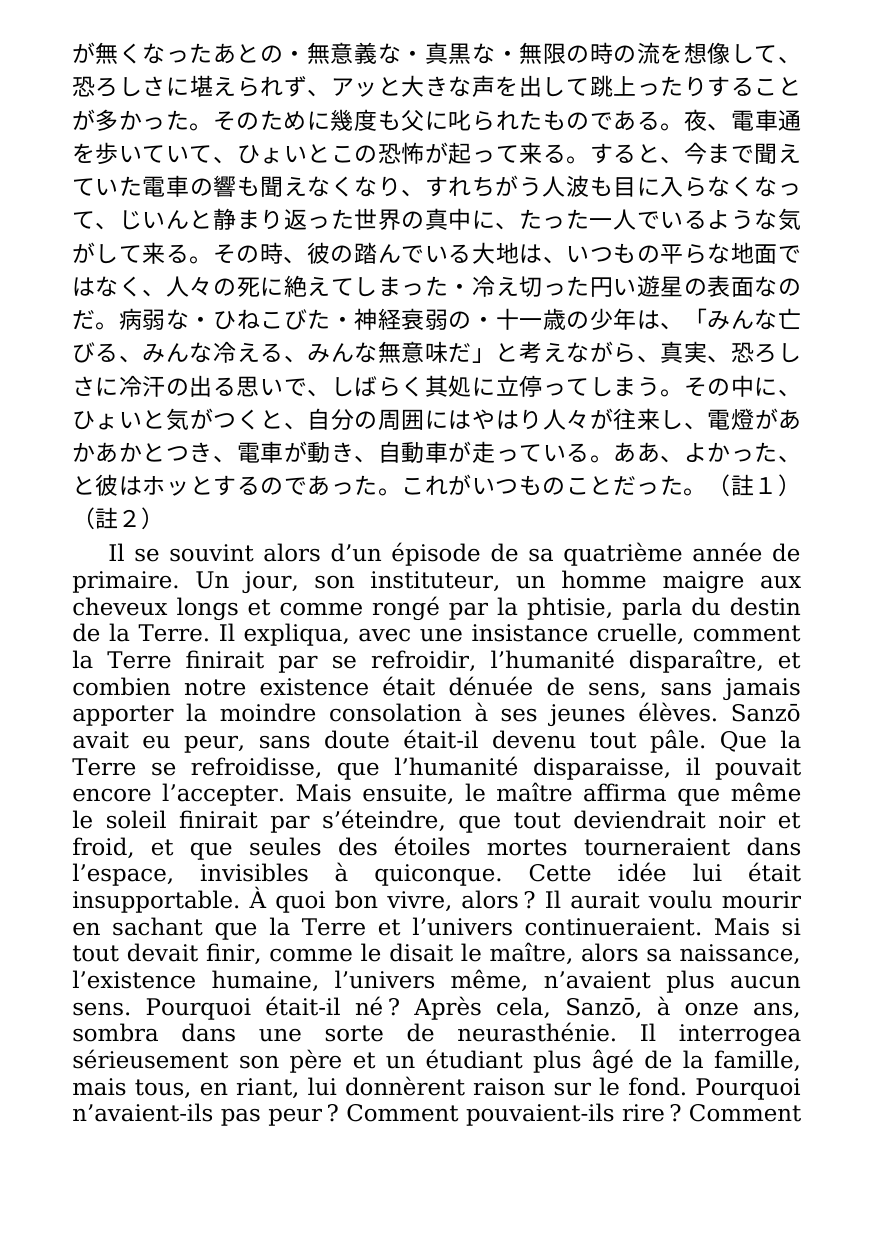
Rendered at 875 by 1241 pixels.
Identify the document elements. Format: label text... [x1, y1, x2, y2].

text が無くなったあとの・無意義な・真黒な・無限の時の流を想像して、恐ろしさに堪えられず、アッと大きな声を出して跳上ったりすることが多かった。そのために幾度も父に叱られたものである。夜、電車通を歩いていて、ひょいとこの恐怖が起って来る。すると、今まで聞えていた電車の響も聞えなくなり、すれちがう人波も目に入らなくなって、じいんと静まり返った世界の真中に、たった一人でいるような気がして来る。その時、彼の踏んでいる大地は、いつもの平らな地面ではなく、人々の死に絶えてしまった・冷え切った円い遊星の表面なのだ。病弱な・ひねこびた・神経衰弱の・十一歳の少年は、「みんな亡びる、みんな冷える、みんな無意味だ」と考えながら、真実、恐ろしさに冷汗の出る思いで、しばらく其処に立停ってしまう。その中に、ひょいと気がつくと、自分の周囲にはやはり人々が往来し、電燈があかあかとつき、電車が動き、自動車が走っている。ああ、よかった、と彼はホッとするのであった。これがいつものことだった。（註１）（註２） [72, 36, 802, 534]
text Il se souvint alors d’un épisode de sa quatrième année de primaire. Un jour, son instituteur, un homme maigre aux cheveux longs et comme rongé par la phtisie, parla du destin de la Terre. Il expliqua, avec une insistance cruelle, comment la Terre finirait par se refroidir, l’humanité disparaître, et combien notre existence était dénuée de sens, sans jamais apporter la moindre consolation à ses jeunes élèves. Sanzō avait eu peur, sans doute était-il devenu tout pâle. Que la Terre se refroidisse, que l’humanité disparaisse, il pouvait encore l’accepter. Mais ensuite, le maître affirma que même le soleil finirait par s’éteindre, que tout deviendrait noir et froid, et que seules des étoiles mortes tourneraient dans l’espace, invisibles à quiconque. Cette idée lui était insupportable. À quoi bon vivre, alors ? Il aurait voulu mourir en sachant que la Terre et l’univers continueraient. Mais si tout devait finir, comme le disait le maître, alors sa naissance, l’existence humaine, l’univers même, n’avaient plus aucun sens. Pourquoi était-il né ? Après cela, Sanzō, à onze ans, sombra dans une sorte de neurasthénie. Il interrogea sérieusement son père et un étudiant plus âgé de la famille, mais tous, en riant, lui donnèrent raison sur le fond. Pourquoi n’avaient-ils pas peur ? Comment pouvaient-ils rire ? Comment [72, 540, 802, 1127]
